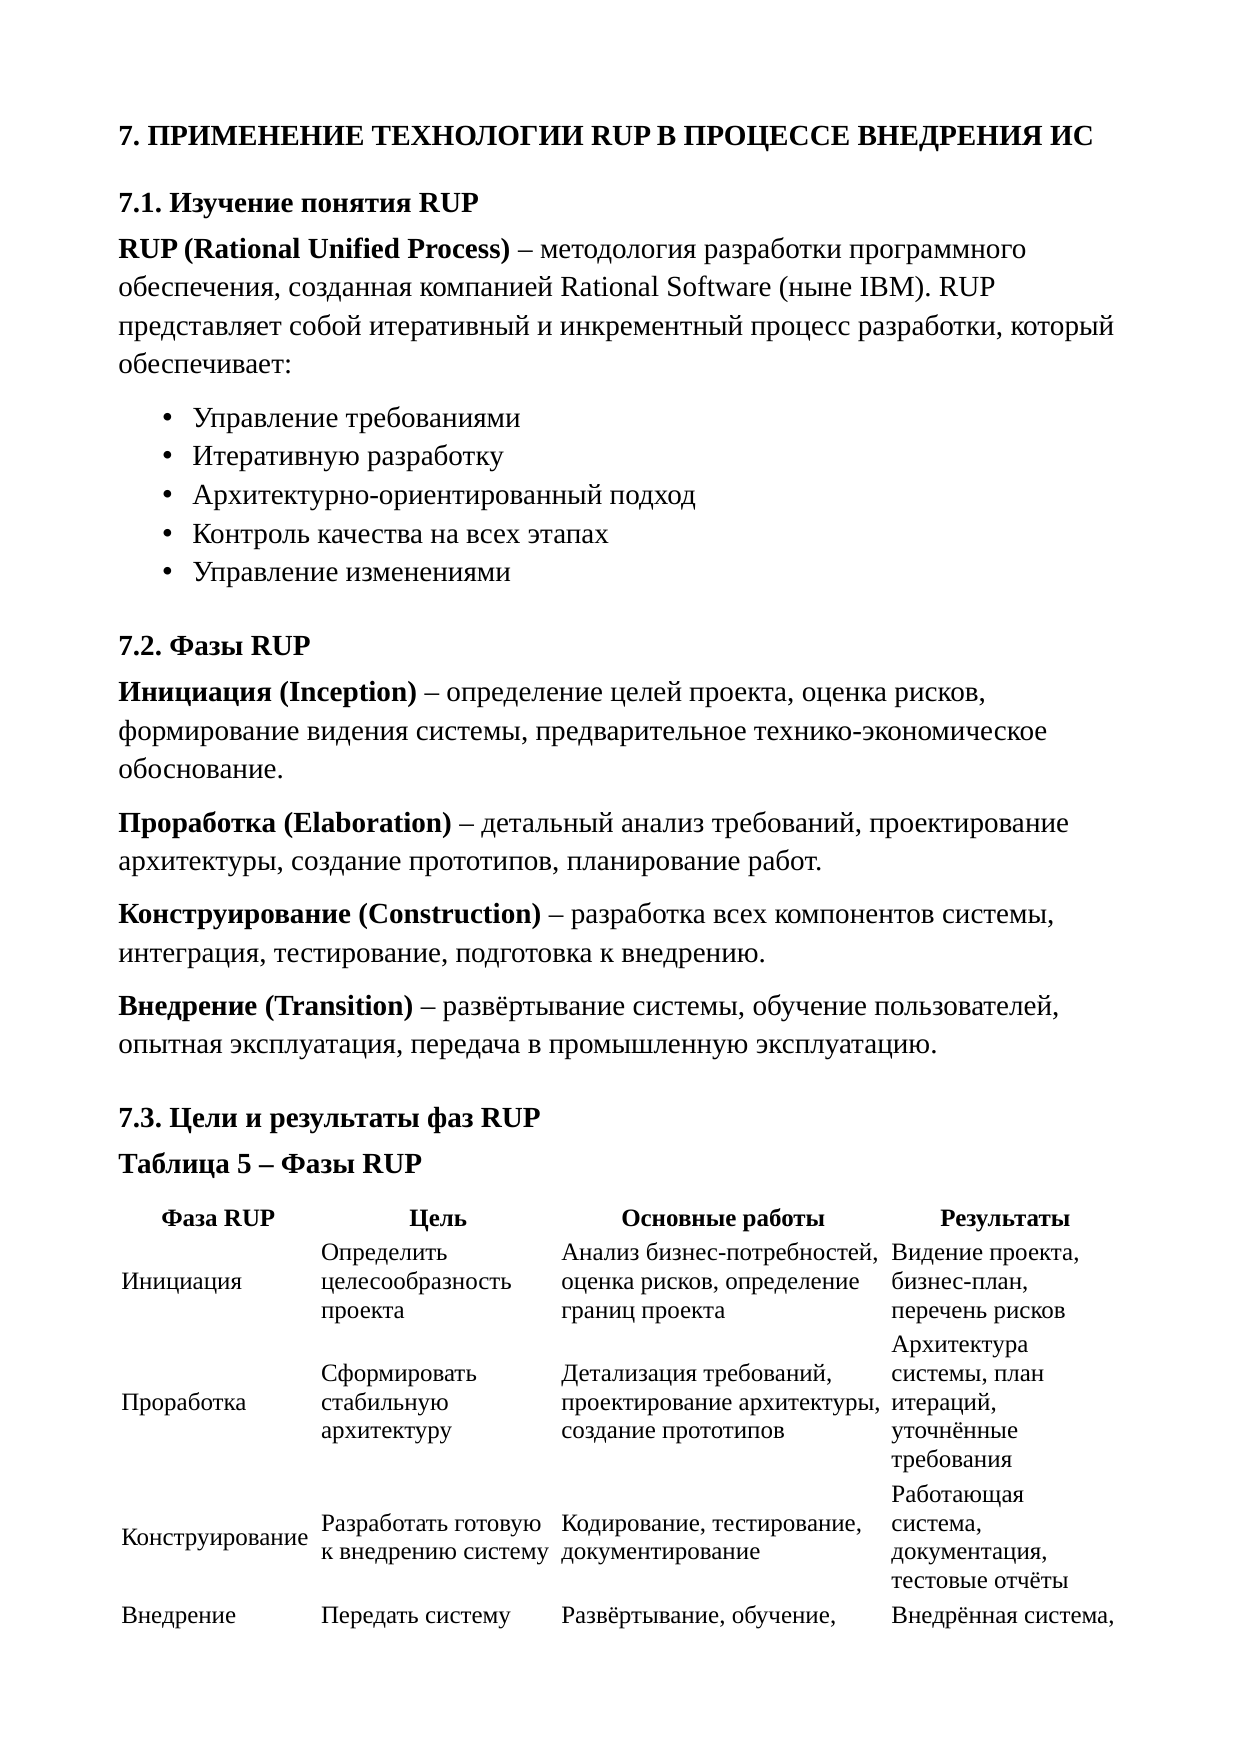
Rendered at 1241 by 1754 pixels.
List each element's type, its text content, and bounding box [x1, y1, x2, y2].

table_cell Проработка [118, 1326, 318, 1476]
text Конструирование (Construction) – разработка всех компонентов системы, интеграция, тестирование, подготовка к внедрению. [118, 896, 1122, 968]
subtitle 7.2. Фазы RUP [118, 628, 1122, 662]
text Таблица 5 – Фазы RUP [118, 1147, 1122, 1180]
table_cell Инициация [118, 1234, 318, 1326]
table_cell Разработать готовую к внедрению систему [318, 1476, 558, 1597]
table_cell Внедрение [118, 1597, 318, 1631]
table_cell Работающая система, документация, тестовые отчёты [888, 1476, 1122, 1597]
subtitle 7. ПРИМЕНЕНИЕ ТЕХНОЛОГИИ RUP В ПРОЦЕССЕ ВНЕДРЕНИЯ ИС [118, 118, 1122, 152]
table_header Основные работы [558, 1200, 888, 1234]
table_header Фаза RUP [118, 1200, 318, 1234]
table_cell Внедрённая система, [888, 1597, 1122, 1631]
text RUP (Rational Unified Process) – методология разработки программного обеспечения, созданная компанией Rational Software (ныне IBM). RUP представляет собой итеративный и инкрементный процесс разработки, который обеспечивает: [118, 231, 1122, 380]
table_cell Анализ бизнес-потребностей, оценка рисков, определение границ проекта [558, 1234, 888, 1326]
list Управление требованиями [162, 400, 1122, 433]
list Архитектурно-ориентированный подход [162, 477, 1122, 511]
table_cell Кодирование, тестирование, документирование [558, 1476, 888, 1597]
text Инициация (Inception) – определение целей проекта, оценка рисков, формирование видения системы, предварительное технико-экономическое обоснование. [118, 674, 1122, 785]
table_cell Определить целесообразность проекта [318, 1234, 558, 1326]
table_cell Видение проекта, бизнес-план, перечень рисков [888, 1234, 1122, 1326]
list Итеративную разработку [162, 438, 1122, 472]
text Проработка (Elaboration) – детальный анализ требований, проектирование архитектуры, создание прототипов, планирование работ. [118, 805, 1122, 877]
table_cell Детализация требований, проектирование архитектуры, создание прототипов [558, 1326, 888, 1476]
list Контроль качества на всех этапах [162, 516, 1122, 549]
list Управление изменениями [162, 554, 1122, 588]
table_cell Развёртывание, обучение, [558, 1597, 888, 1631]
table_header Цель [318, 1200, 558, 1234]
table_cell Передать систему [318, 1597, 558, 1631]
table_cell Конструирование [118, 1476, 318, 1597]
table_cell Архитектура системы, план итераций, уточнённые требования [888, 1326, 1122, 1476]
subtitle 7.3. Цели и результаты фаз RUP [118, 1101, 1122, 1134]
table_cell Сформировать стабильную архитектуру [318, 1326, 558, 1476]
table_header Результаты [888, 1200, 1122, 1234]
text Внедрение (Transition) – развёртывание системы, обучение пользователей, опытная эксплуатация, передача в промышленную эксплуатацию. [118, 988, 1122, 1060]
subtitle 7.1. Изучение понятия RUP [118, 185, 1122, 218]
